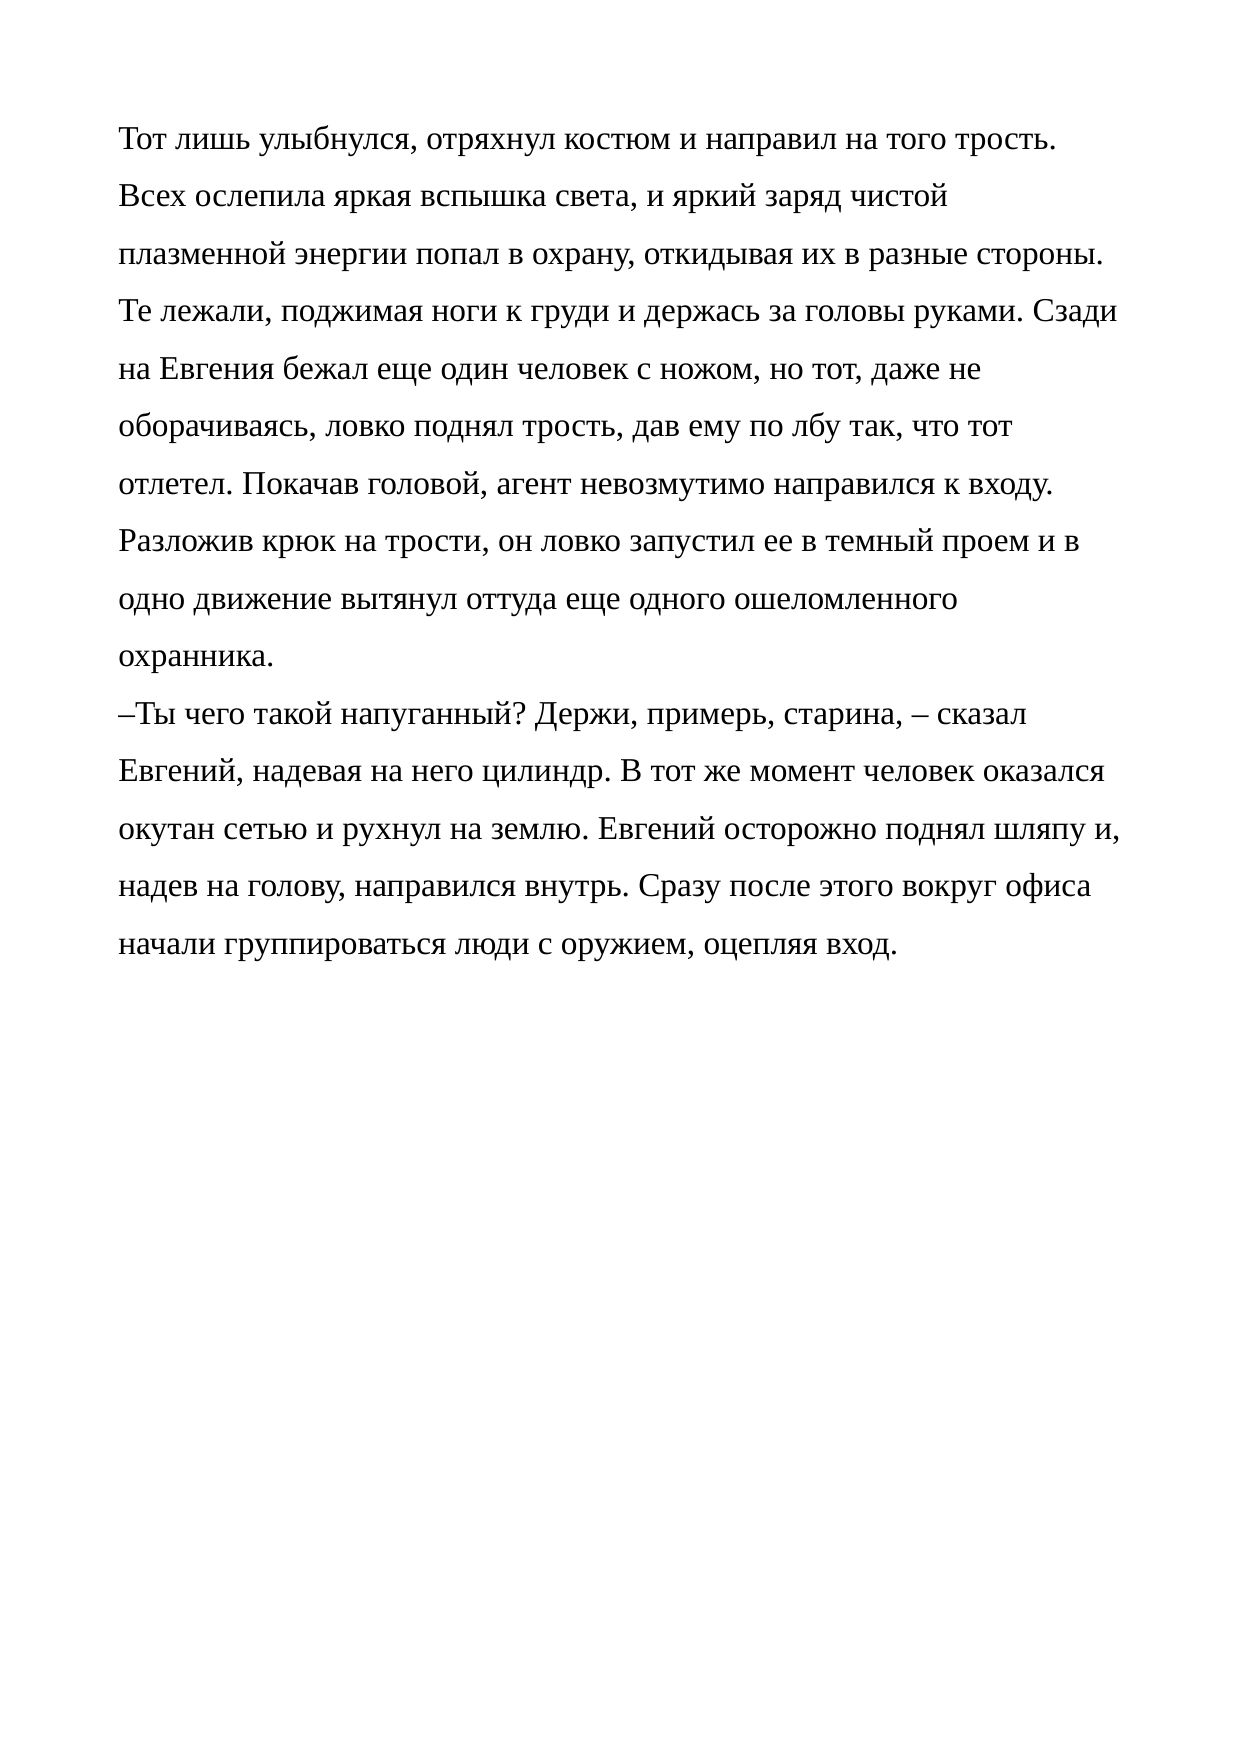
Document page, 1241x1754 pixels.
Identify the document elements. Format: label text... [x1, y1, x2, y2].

text Тот лишь улыбнулся, отряхнул костюм и направил на того трость. Всех ослепила яркая вспышка света, и яркий заряд чистой плазменной энергии попал в охрану, откидывая их в разные стороны. Те лежали, поджимая ноги к груди и держась за головы руками. Сзади на Евгения бежал еще один человек с ножом, но тот, даже не оборачиваясь, ловко поднял трость, дав ему по лбу так, что тот отлетел. Покачав головой, агент невозмутимо направился к входу. Разложив крюк на трости, он ловко запустил ее в темный проем и в одно движение вытянул оттуда еще одного ошеломленного охранника. [118, 118, 1122, 674]
text –Ты чего такой напуганный? Держи, примерь, старина, – сказал Евгений, надевая на него цилиндр. В тот же момент человек оказался окутан сетью и рухнул на землю. Евгений осторожно поднял шляпу и, надев на голову, направился внутрь. Сразу после этого вокруг офиса начали группироваться люди с оружием, оцепляя вход. [118, 693, 1122, 961]
